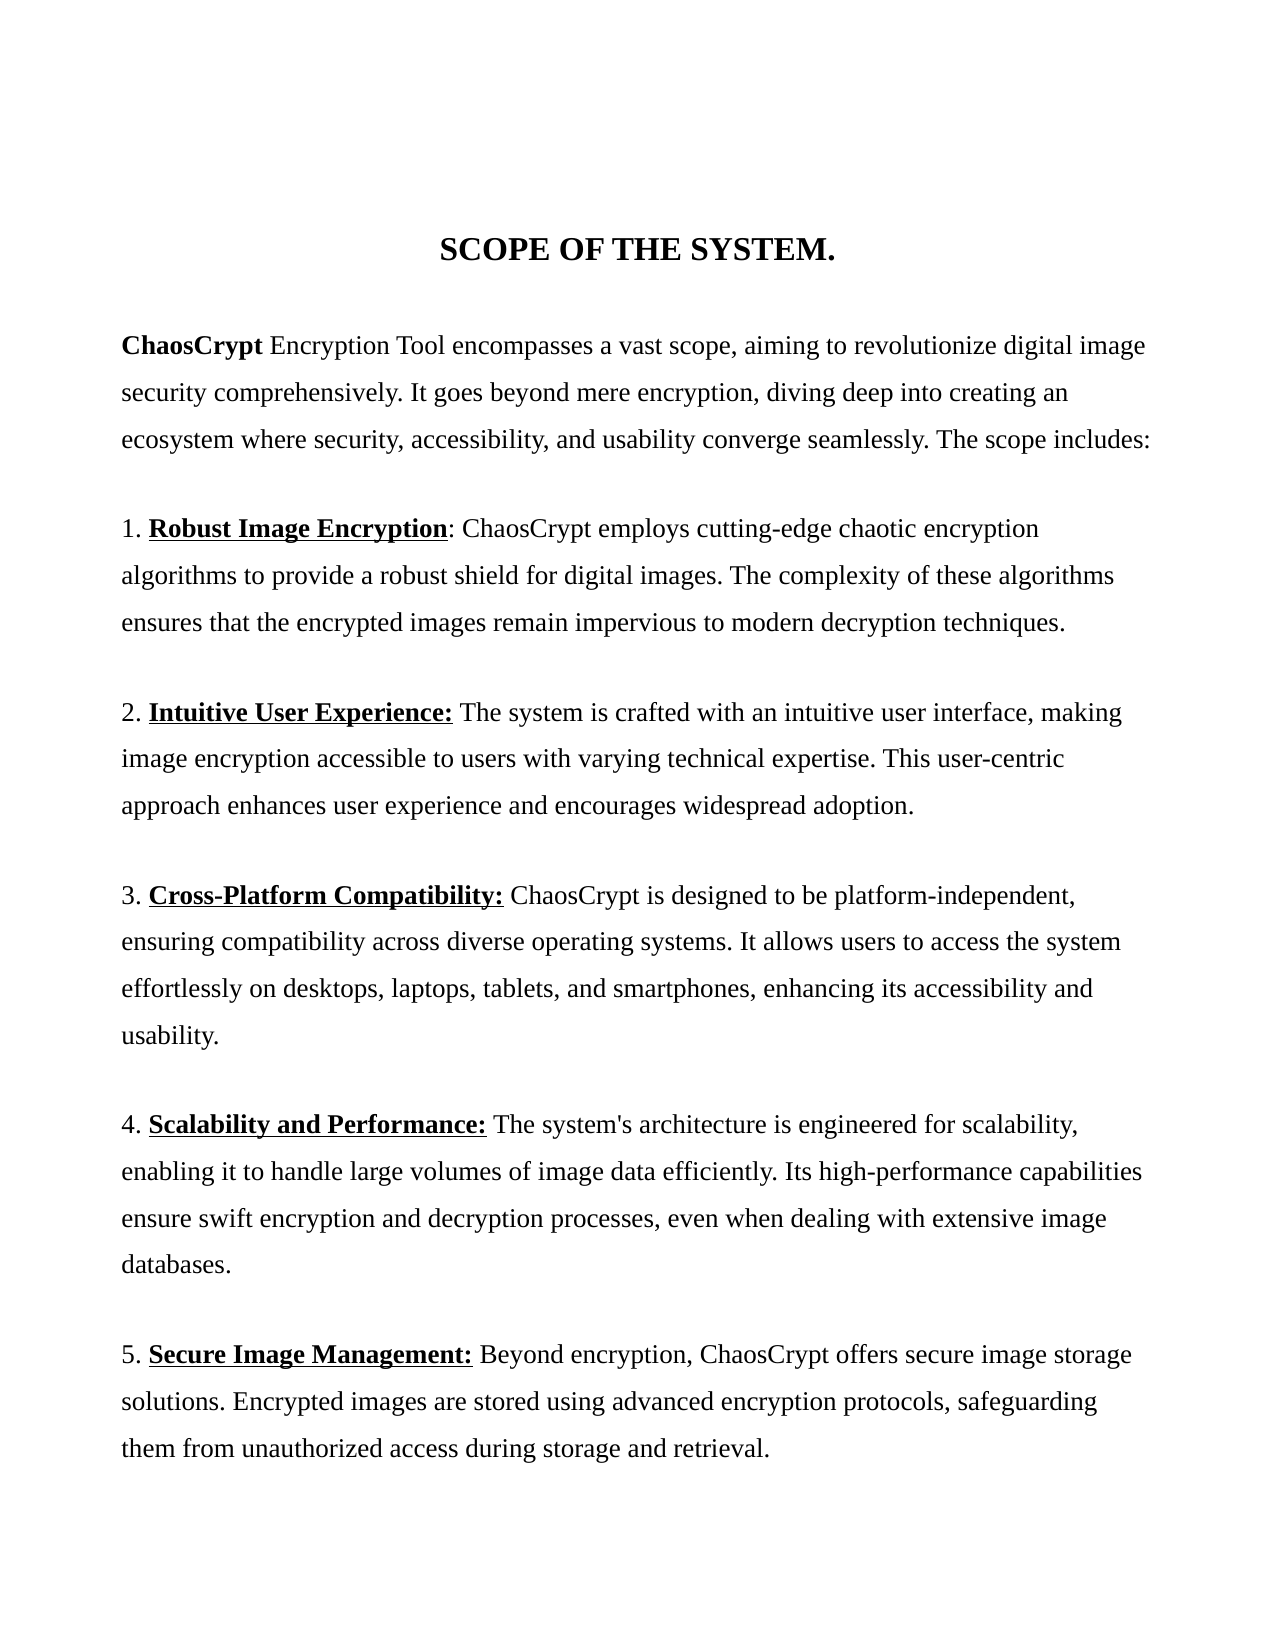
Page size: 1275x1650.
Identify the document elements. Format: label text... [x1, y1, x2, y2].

text 1. Robust Image Encryption: ChaosCrypt employs cutting-edge chaotic encryption algorithms to provide a robust shield for digital images. The complexity of these algorithms ensures that the encrypted images remain impervious to modern decryption techniques. [121, 513, 1154, 637]
text 4. Scalability and Performance: The system's architecture is engineered for scalability, enabling it to handle large volumes of image data efficiently. Its high-performance capabilities ensure swift encryption and decryption processes, even when dealing with extensive image databases. [121, 1109, 1154, 1280]
text 3. Cross-Platform Compatibility: ChaosCrypt is designed to be platform-independent, ensuring compatibility across diverse operating systems. It allows users to access the system effortlessly on desktops, laptops, tablets, and smartphones, enhancing its accessibility and usability. [121, 879, 1154, 1050]
text ChaosCrypt Encryption Tool encompasses a vast scope, aiming to revolutionize digital image security comprehensively. It goes beyond mere encryption, diving deep into creating an ecosystem where security, accessibility, and usability converge seamlessly. The scope includes: [121, 329, 1154, 454]
text 2. Intuitive User Experience: The system is crafted with an intuitive user interface, making image encryption accessible to users with varying technical expertise. This user-centric approach enhances user experience and encourages widespread adoption. [121, 696, 1154, 820]
text 5. Secure Image Management: Beyond encryption, ChaosCrypt offers secure image storage solutions. Encrypted images are stored using advanced encryption protocols, safeguarding them from unauthorized access during storage and retrieval. [121, 1338, 1154, 1463]
text SCOPE OF THE SYSTEM. [121, 229, 1154, 267]
